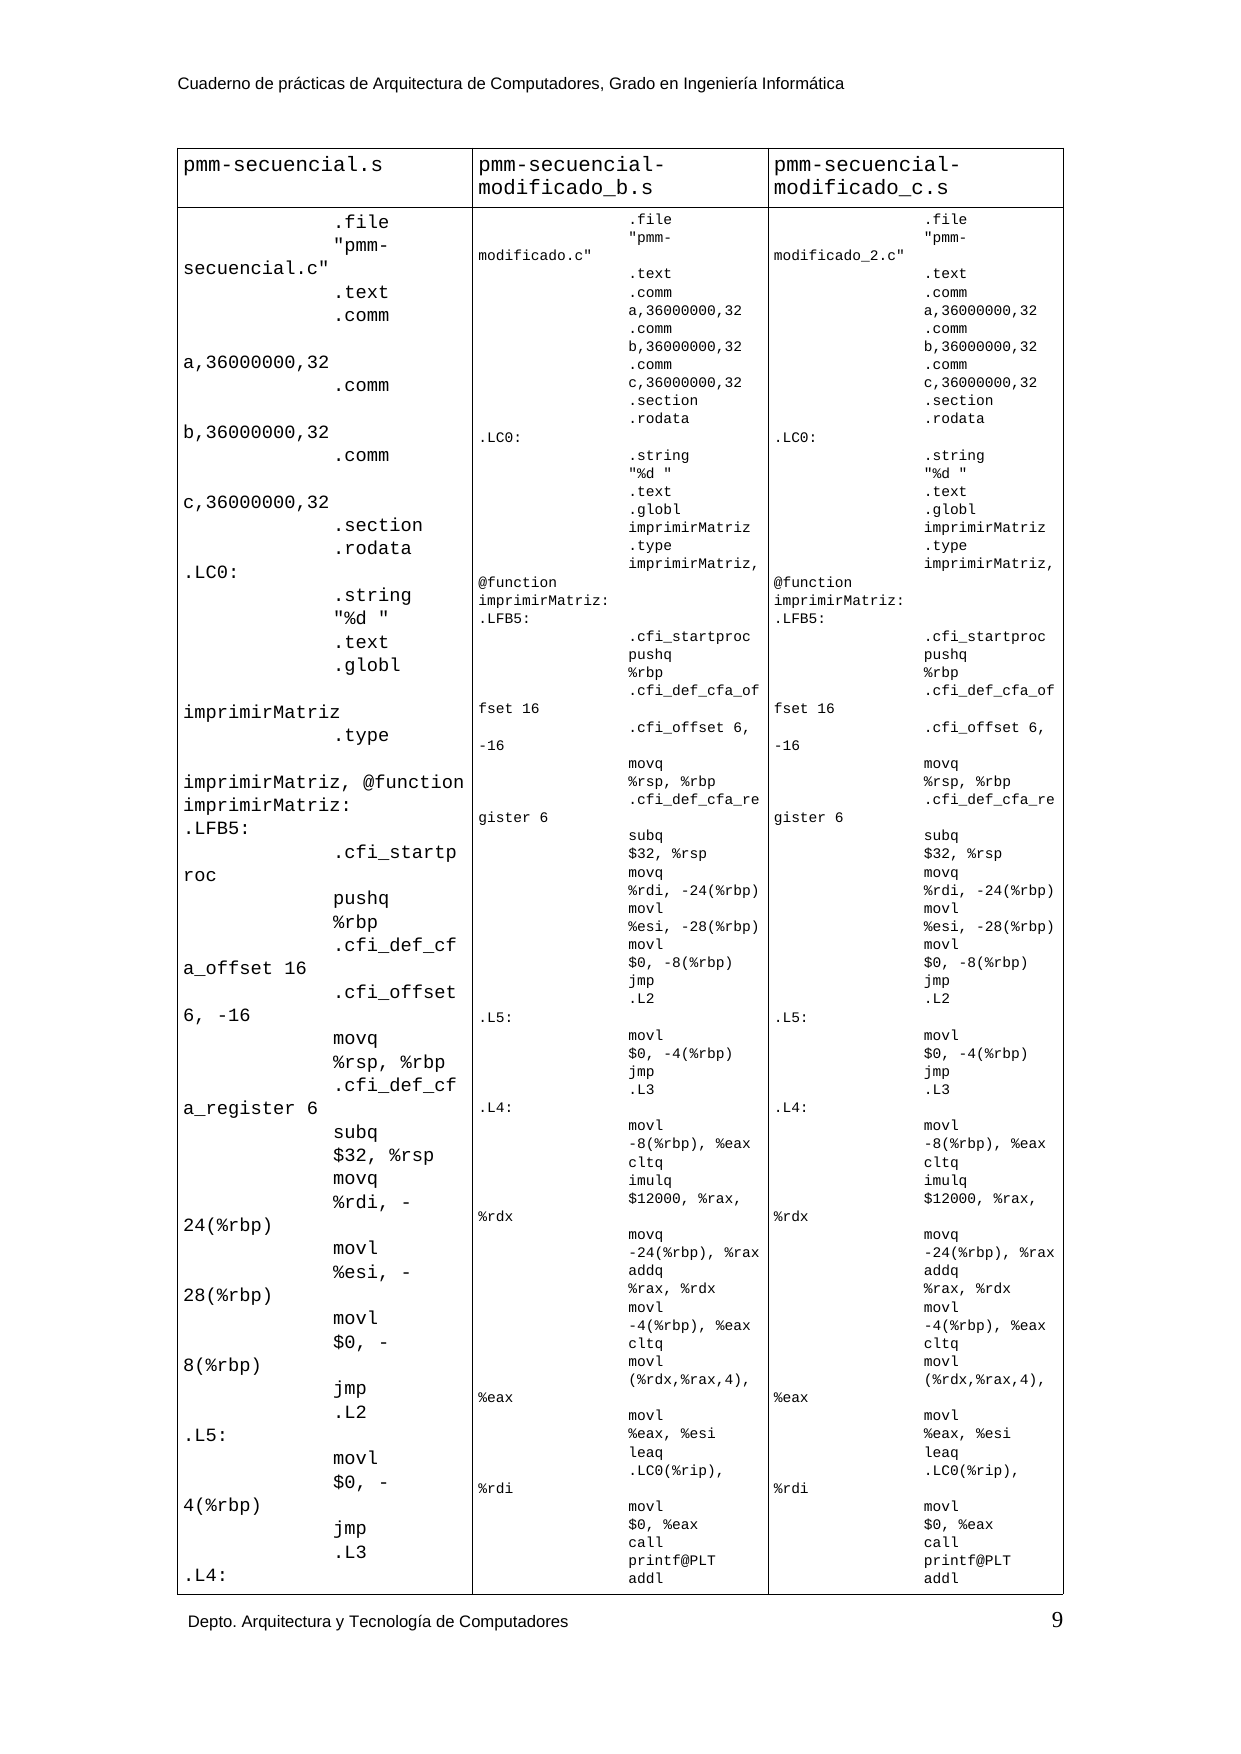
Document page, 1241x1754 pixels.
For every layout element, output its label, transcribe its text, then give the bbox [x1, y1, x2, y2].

table_cell .file "pmm-secuencial.c" .text .comm a,36000000,32 .comm b,36000000,32 .comm c,36000000,32 .section .rodata .LC0: .string "%d " .text .globl imprimirMatriz .type imprimirMatriz, @function imprimirMatriz: .LFB5: .cfi_startproc pushq %rbp .cfi_def_cfa_offset 16 .cfi_offset 6, -16 movq %rsp, %rbp .cfi_def_cfa_register 6 subq $32, %rsp movq %rdi, -24(%rbp) movl %esi, -28(%rbp) movl $0, -8(%rbp) jmp .L2 .L5: movl $0, -4(%rbp) jmp .L3 .L4: [178, 208, 472, 1594]
table_cell .file "pmm-modificado.c" .text .comm a,36000000,32 .comm b,36000000,32 .comm c,36000000,32 .section .rodata .LC0: .string "%d " .text .globl imprimirMatriz .type imprimirMatriz, @function imprimirMatriz: .LFB5: .cfi_startproc pushq %rbp .cfi_def_cfa_offset 16 .cfi_offset 6, -16 movq %rsp, %rbp .cfi_def_cfa_register 6 subq $32, %rsp movq %rdi, -24(%rbp) movl %esi, -28(%rbp) movl $0, -8(%rbp) jmp .L2 .L5: movl $0, -4(%rbp) jmp .L3 .L4: movl -8(%rbp), %eax cltq imulq $12000, %rax, %rdx movq -24(%rbp), %rax addq %rax, %rdx movl -4(%rbp), %eax cltq movl (%rdx,%rax,4), %eax movl %eax, %esi leaq .LC0(%rip), %rdi movl $0, %eax call printf@PLT addl [473, 208, 768, 1594]
table_header pmm-secuencial.s [178, 149, 472, 207]
table_header pmm-secuencial-modificado_c.s [769, 149, 1063, 207]
table_cell .file "pmm-modificado_2.c" .text .comm a,36000000,32 .comm b,36000000,32 .comm c,36000000,32 .section .rodata .LC0: .string "%d " .text .globl imprimirMatriz .type imprimirMatriz, @function imprimirMatriz: .LFB5: .cfi_startproc pushq %rbp .cfi_def_cfa_offset 16 .cfi_offset 6, -16 movq %rsp, %rbp .cfi_def_cfa_register 6 subq $32, %rsp movq %rdi, -24(%rbp) movl %esi, -28(%rbp) movl $0, -8(%rbp) jmp .L2 .L5: movl $0, -4(%rbp) jmp .L3 .L4: movl -8(%rbp), %eax cltq imulq $12000, %rax, %rdx movq -24(%rbp), %rax addq %rax, %rdx movl -4(%rbp), %eax cltq movl (%rdx,%rax,4), %eax movl %eax, %esi leaq .LC0(%rip), %rdi movl $0, %eax call printf@PLT addl [769, 208, 1063, 1594]
table_header pmm-secuencial-modificado_b.s [473, 149, 768, 207]
